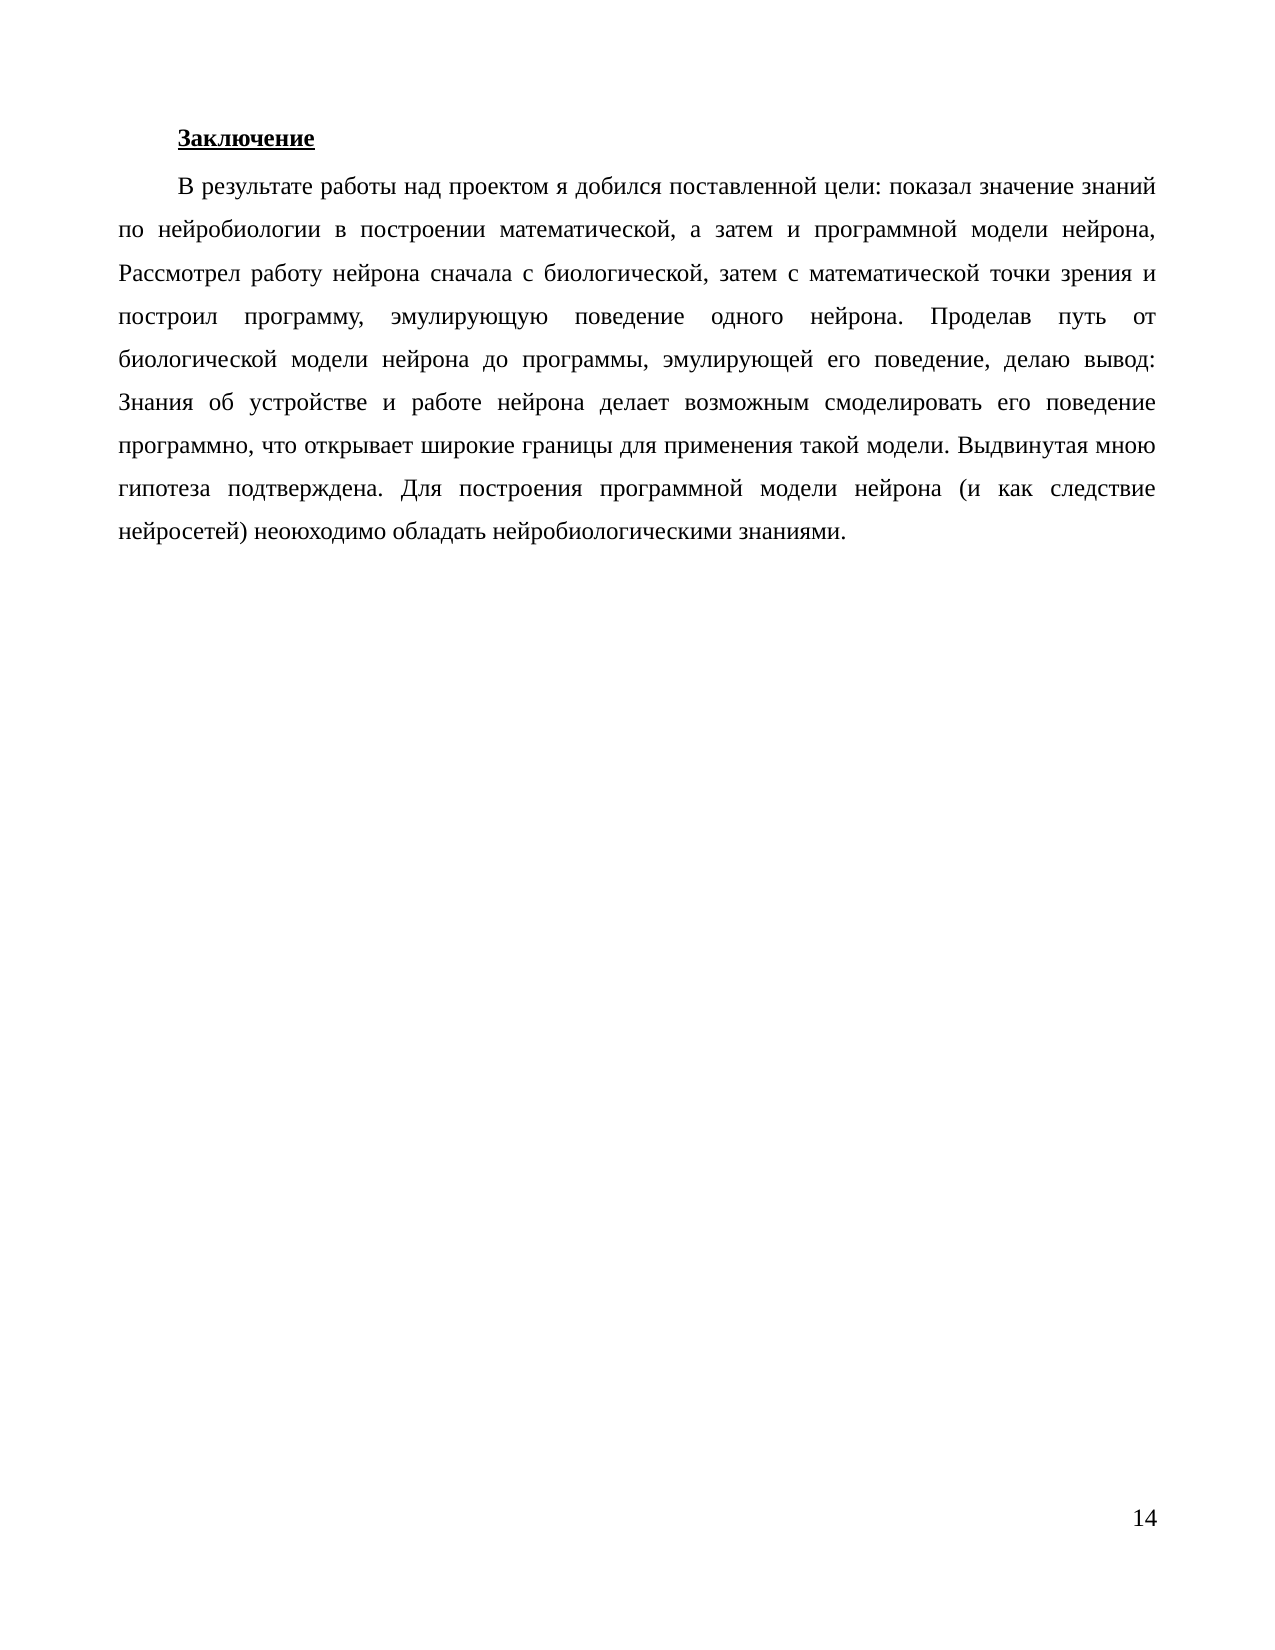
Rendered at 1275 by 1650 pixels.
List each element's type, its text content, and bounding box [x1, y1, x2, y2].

text В результате работы над проектом я добился поставленной цели: показал значение знаний по нейробиологии в построении математической, а затем и программной модели нейрона, Рассмотрел работу нейрона сначала с биологической, затем с математической точки зрения и построил программу, эмулирующую поведение одного нейрона. Проделав путь от биологической модели нейрона до программы, эмулирующей его поведение, делаю вывод: Знания об устройстве и работе нейрона делает возможным смоделировать его поведение программно, что открывает широкие границы для применения такой модели. Выдвинутая мною гипотеза подтверждена. Для построения программной модели нейрона (и как следствие нейросетей) неоюходимо обладать нейробиологическими знаниями. [118, 171, 1157, 545]
text Заключение [118, 123, 1157, 152]
